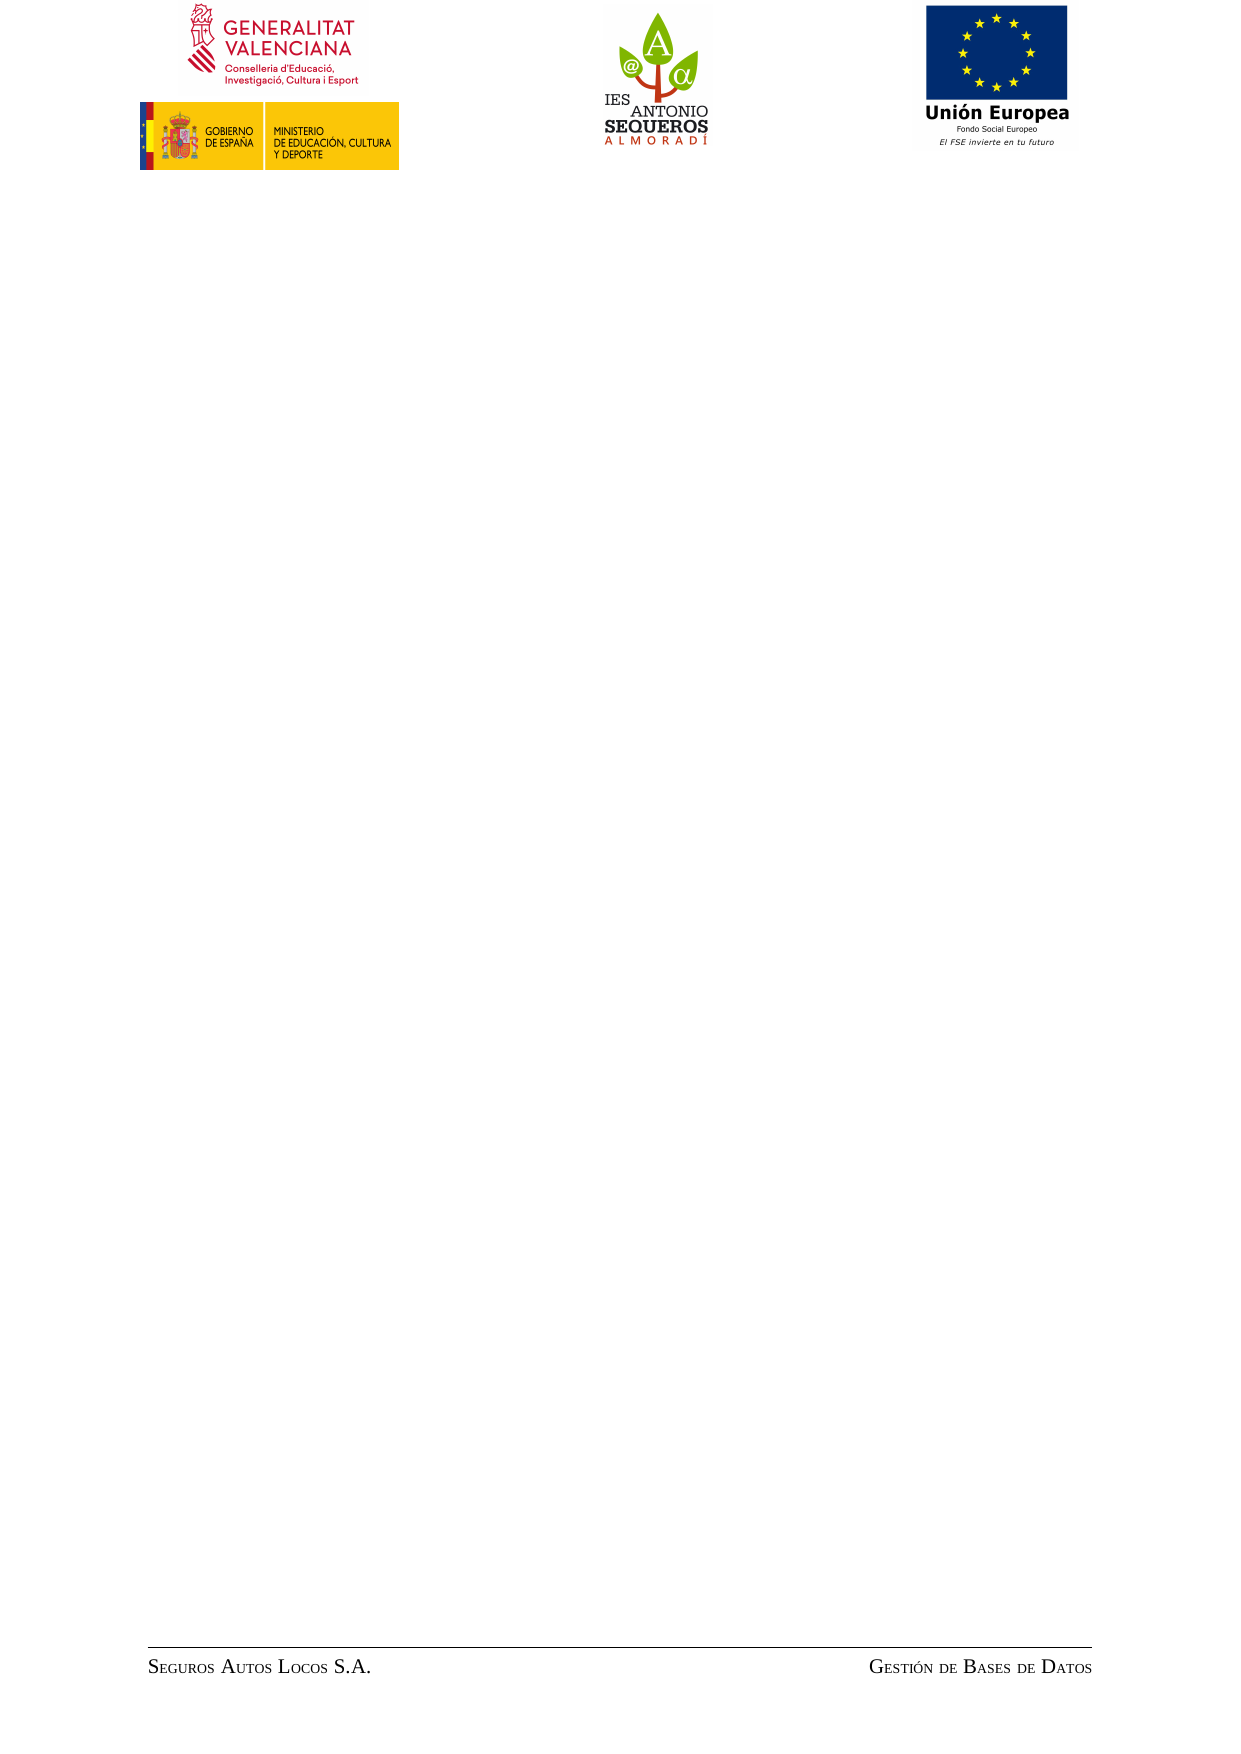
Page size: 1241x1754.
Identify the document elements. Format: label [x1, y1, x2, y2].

picture [602, 4, 713, 146]
picture [911, 0, 1079, 151]
picture [140, 102, 399, 170]
picture [177, 0, 369, 96]
